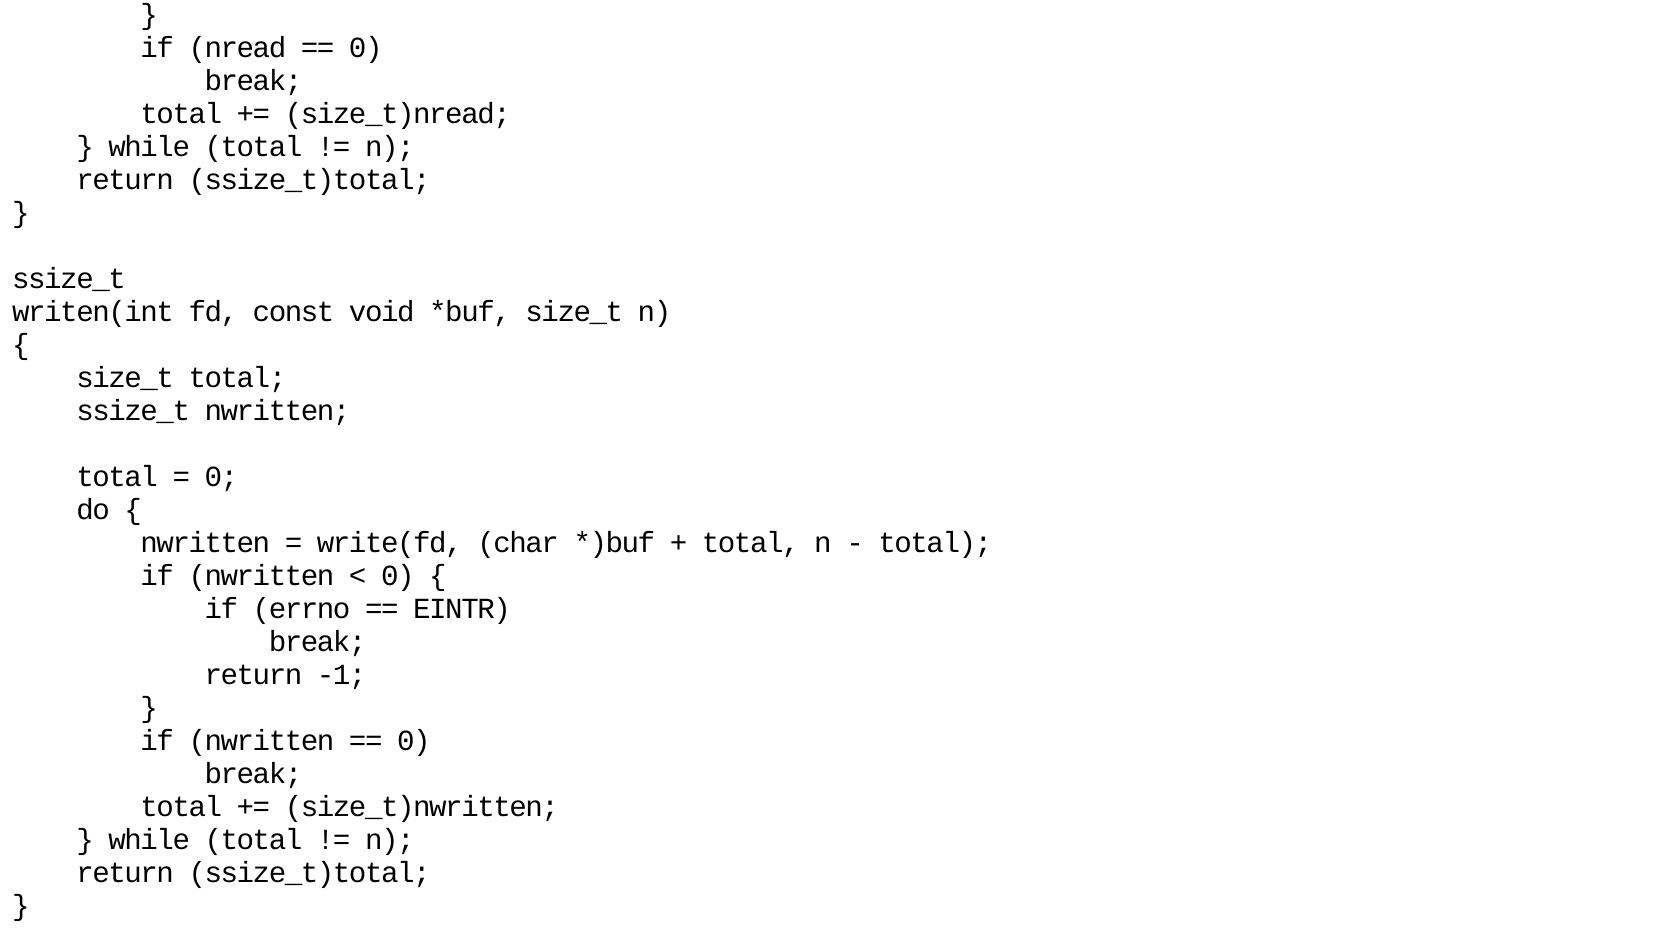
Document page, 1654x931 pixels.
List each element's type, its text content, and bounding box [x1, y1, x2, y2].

text return -1; [12, 660, 1642, 693]
text } [12, 0, 1642, 33]
text return (ssize_t)total; [12, 165, 1642, 198]
text { [12, 330, 1642, 363]
text } [12, 693, 1642, 726]
text if (errno == EINTR) [12, 594, 1642, 627]
text writen(int fd, const void *buf, size_t n) [12, 297, 1642, 330]
text } while (total != n); [12, 826, 1642, 858]
text } [12, 198, 1642, 231]
text do { [12, 495, 1642, 528]
text break; [12, 66, 1642, 99]
text total = 0; [12, 462, 1642, 495]
text ssize_t nwritten; [12, 396, 1642, 429]
text nwritten = write(fd, (char *)buf + total, n - total); [12, 528, 1642, 561]
text total += (size_t)nread; [12, 99, 1642, 132]
text ssize_t [12, 264, 1642, 297]
text if (nread == 0) [12, 33, 1642, 66]
text size_t total; [12, 363, 1642, 396]
text total += (size_t)nwritten; [12, 792, 1642, 826]
text } while (total != n); [12, 132, 1642, 165]
text if (nwritten < 0) { [12, 561, 1642, 594]
text return (ssize_t)total; [12, 858, 1642, 892]
text } [12, 892, 1642, 924]
text if (nwritten == 0) [12, 726, 1642, 759]
text break; [12, 627, 1642, 660]
text break; [12, 759, 1642, 792]
